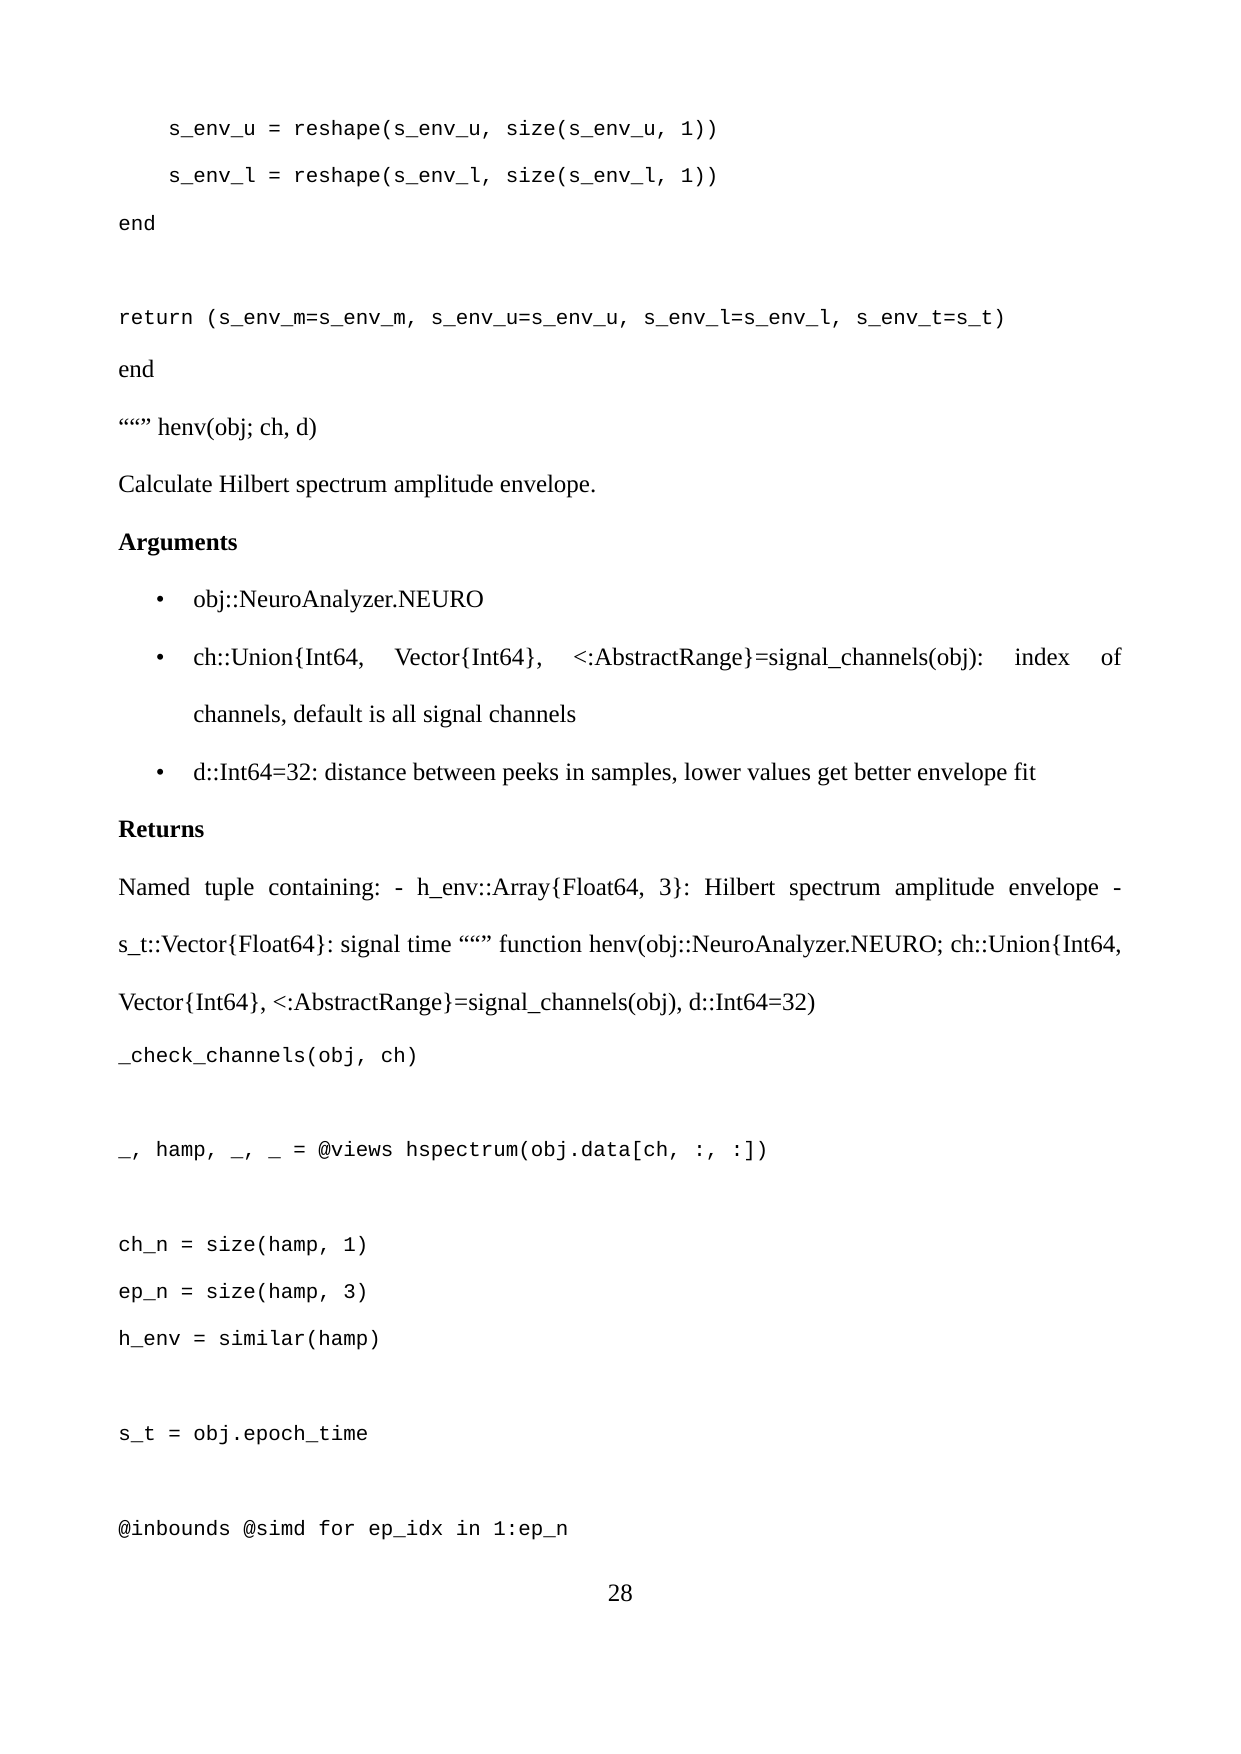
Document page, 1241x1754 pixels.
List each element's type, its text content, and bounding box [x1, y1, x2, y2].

text end [118, 354, 1122, 383]
text Named tuple containing: - h_env::Array{Float64, 3}: Hilbert spectrum amplitude envelope - s_t::Vector{Float64}: signal time ““” function henv(obj::NeuroAnalyzer.NEURO; ch::Union{Int64, Vector{Int64}, <:AbstractRange}=signal_channels(obj), d::Int64=32) [118, 872, 1122, 1016]
text _check_channels(obj, ch) [118, 1044, 1122, 1068]
subtitle Returns [118, 814, 1122, 843]
text s_t = obj.epoch_time [118, 1423, 1122, 1447]
text return (s_env_m=s_env_m, s_env_u=s_env_u, s_env_l=s_env_l, s_env_t=s_t) [118, 307, 1122, 331]
text Calculate Hilbert spectrum amplitude envelope. [118, 469, 1122, 498]
text _, hamp, _, _ = @views hspectrum(obj.data[ch, :, :]) [118, 1139, 1122, 1163]
text ep_n = size(hamp, 3) [118, 1281, 1122, 1305]
list d::Int64=32: distance between peeks in samples, lower values get better envelope fit [156, 757, 1122, 786]
text ch_n = size(hamp, 1) [118, 1234, 1122, 1257]
subtitle Arguments [118, 527, 1122, 556]
text s_env_u = reshape(s_env_u, size(s_env_u, 1)) [118, 118, 1122, 142]
text h_env = similar(hamp) [118, 1328, 1122, 1352]
list ch::Union{Int64, Vector{Int64}, <:AbstractRange}=signal_channels(obj): index of channels, default is all signal channels [156, 642, 1122, 728]
text @inbounds @simd for ep_idx in 1:ep_n [118, 1517, 1122, 1541]
text ““” henv(obj; ch, d) [118, 412, 1122, 441]
list obj::NeuroAnalyzer.NEURO [156, 584, 1122, 613]
text s_env_l = reshape(s_env_l, size(s_env_l, 1)) [118, 165, 1122, 189]
text end [118, 213, 1122, 236]
